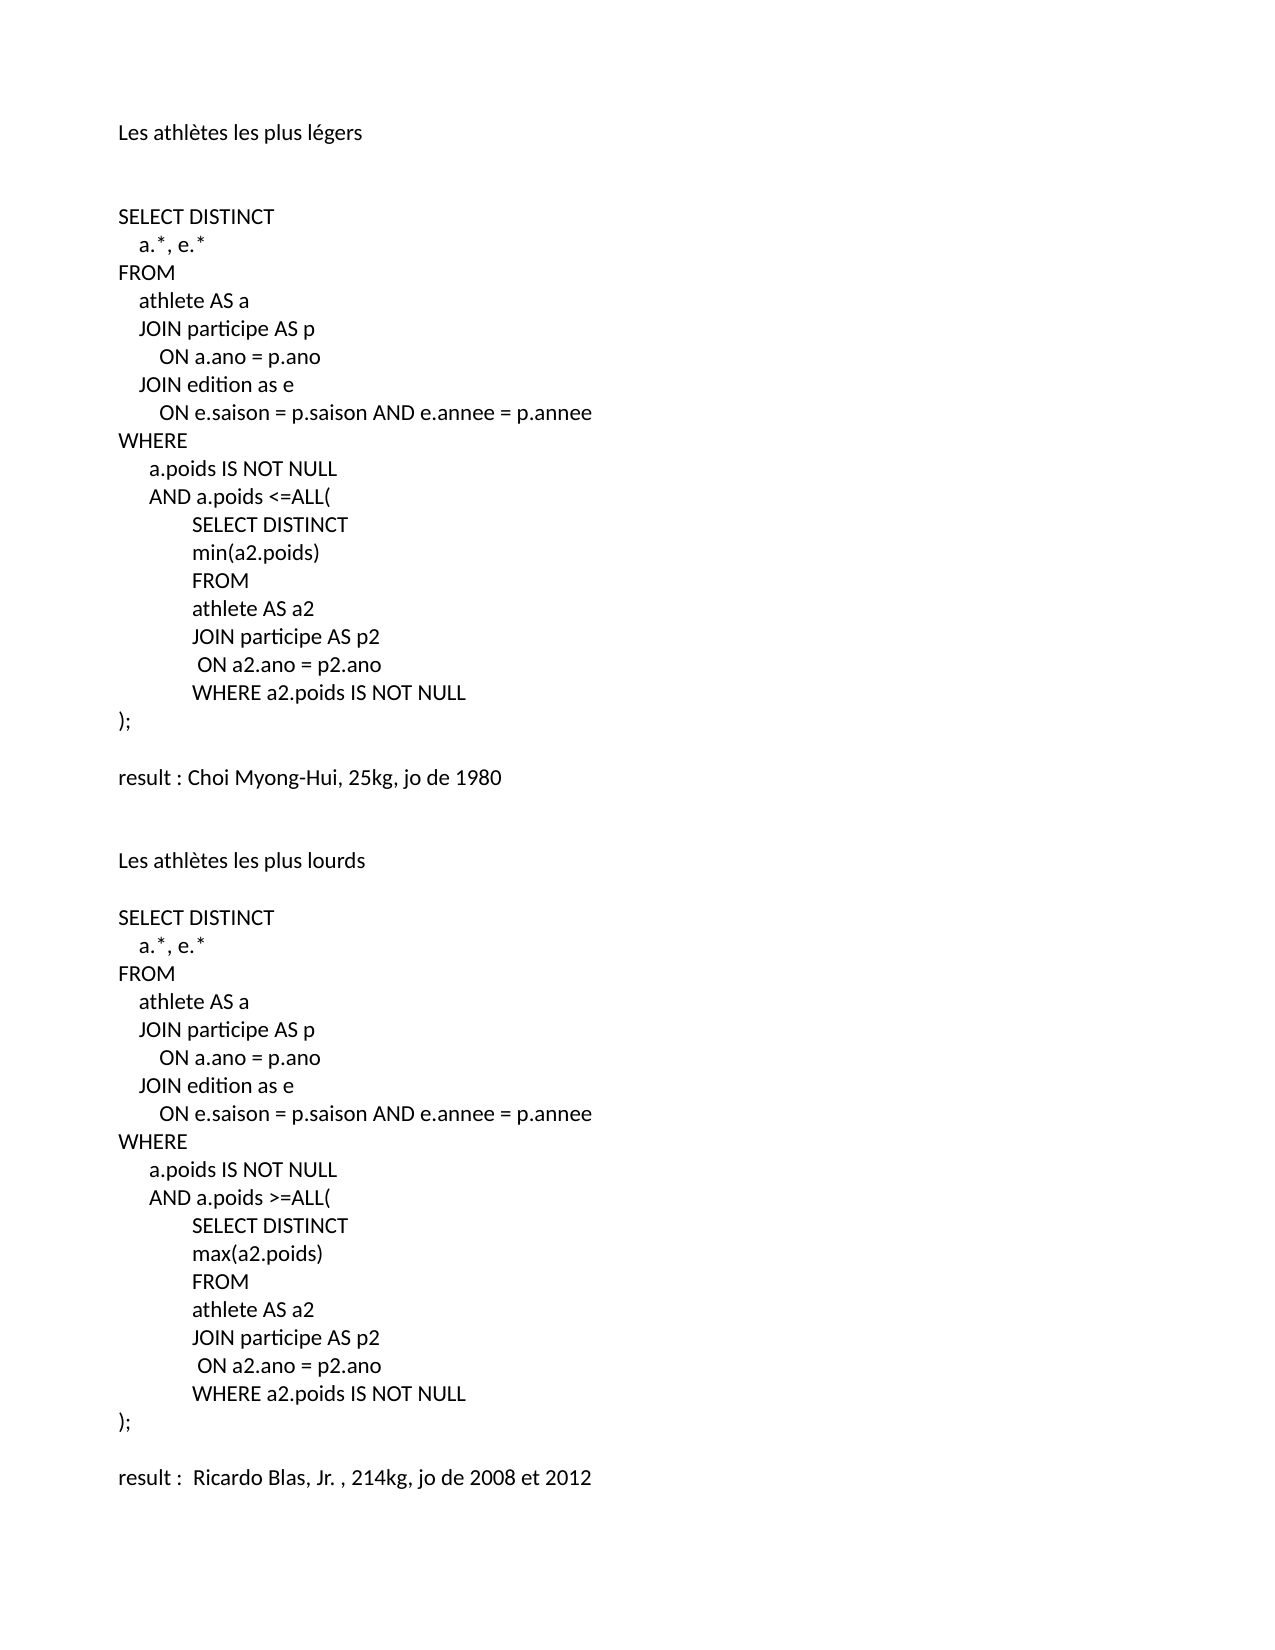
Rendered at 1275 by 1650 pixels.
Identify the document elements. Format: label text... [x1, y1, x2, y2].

text max(a2.poids) [118, 1239, 1157, 1267]
text FROM [118, 959, 1157, 987]
text ); [118, 707, 1157, 734]
text JOIN participe AS p [118, 314, 1157, 342]
text JOIN edition as e [118, 370, 1157, 398]
text athlete AS a2 [118, 594, 1157, 622]
text athlete AS a [118, 987, 1157, 1015]
text a.*, e.* [118, 931, 1157, 959]
text JOIN participe AS p2 [118, 1323, 1157, 1351]
text ON e.saison = p.saison AND e.annee = p.annee [118, 398, 1157, 426]
text SELECT DISTINCT [118, 510, 1157, 538]
text FROM [118, 1267, 1157, 1295]
text result : Choi Myong-Hui, 25kg, jo de 1980 [118, 763, 1157, 791]
text Les athlètes les plus légers [118, 118, 1157, 146]
text SELECT DISTINCT [118, 202, 1157, 230]
text ON a2.ano = p2.ano [118, 1351, 1157, 1379]
text SELECT DISTINCT [118, 903, 1157, 931]
text ON a.ano = p.ano [118, 1043, 1157, 1071]
text a.poids IS NOT NULL [118, 1155, 1157, 1183]
text SELECT DISTINCT [118, 1211, 1157, 1239]
text WHERE [118, 426, 1157, 454]
text WHERE a2.poids IS NOT NULL [118, 1379, 1157, 1407]
text min(a2.poids) [118, 538, 1157, 566]
text result : Ricardo Blas, Jr. , 214kg, jo de 2008 et 2012 [118, 1463, 1157, 1491]
text a.*, e.* [118, 230, 1157, 258]
text JOIN participe AS p2 [118, 622, 1157, 651]
text athlete AS a [118, 286, 1157, 314]
text ON e.saison = p.saison AND e.annee = p.annee [118, 1099, 1157, 1127]
text athlete AS a2 [118, 1295, 1157, 1323]
text JOIN participe AS p [118, 1015, 1157, 1043]
text WHERE [118, 1127, 1157, 1155]
text AND a.poids >=ALL( [118, 1183, 1157, 1211]
text WHERE a2.poids IS NOT NULL [118, 678, 1157, 707]
text ON a2.ano = p2.ano [118, 651, 1157, 678]
text FROM [118, 258, 1157, 286]
text ); [118, 1407, 1157, 1435]
text a.poids IS NOT NULL [118, 454, 1157, 482]
text FROM [118, 566, 1157, 594]
text AND a.poids <=ALL( [118, 482, 1157, 510]
text Les athlètes les plus lourds [118, 847, 1157, 875]
text ON a.ano = p.ano [118, 342, 1157, 370]
text JOIN edition as e [118, 1071, 1157, 1099]
